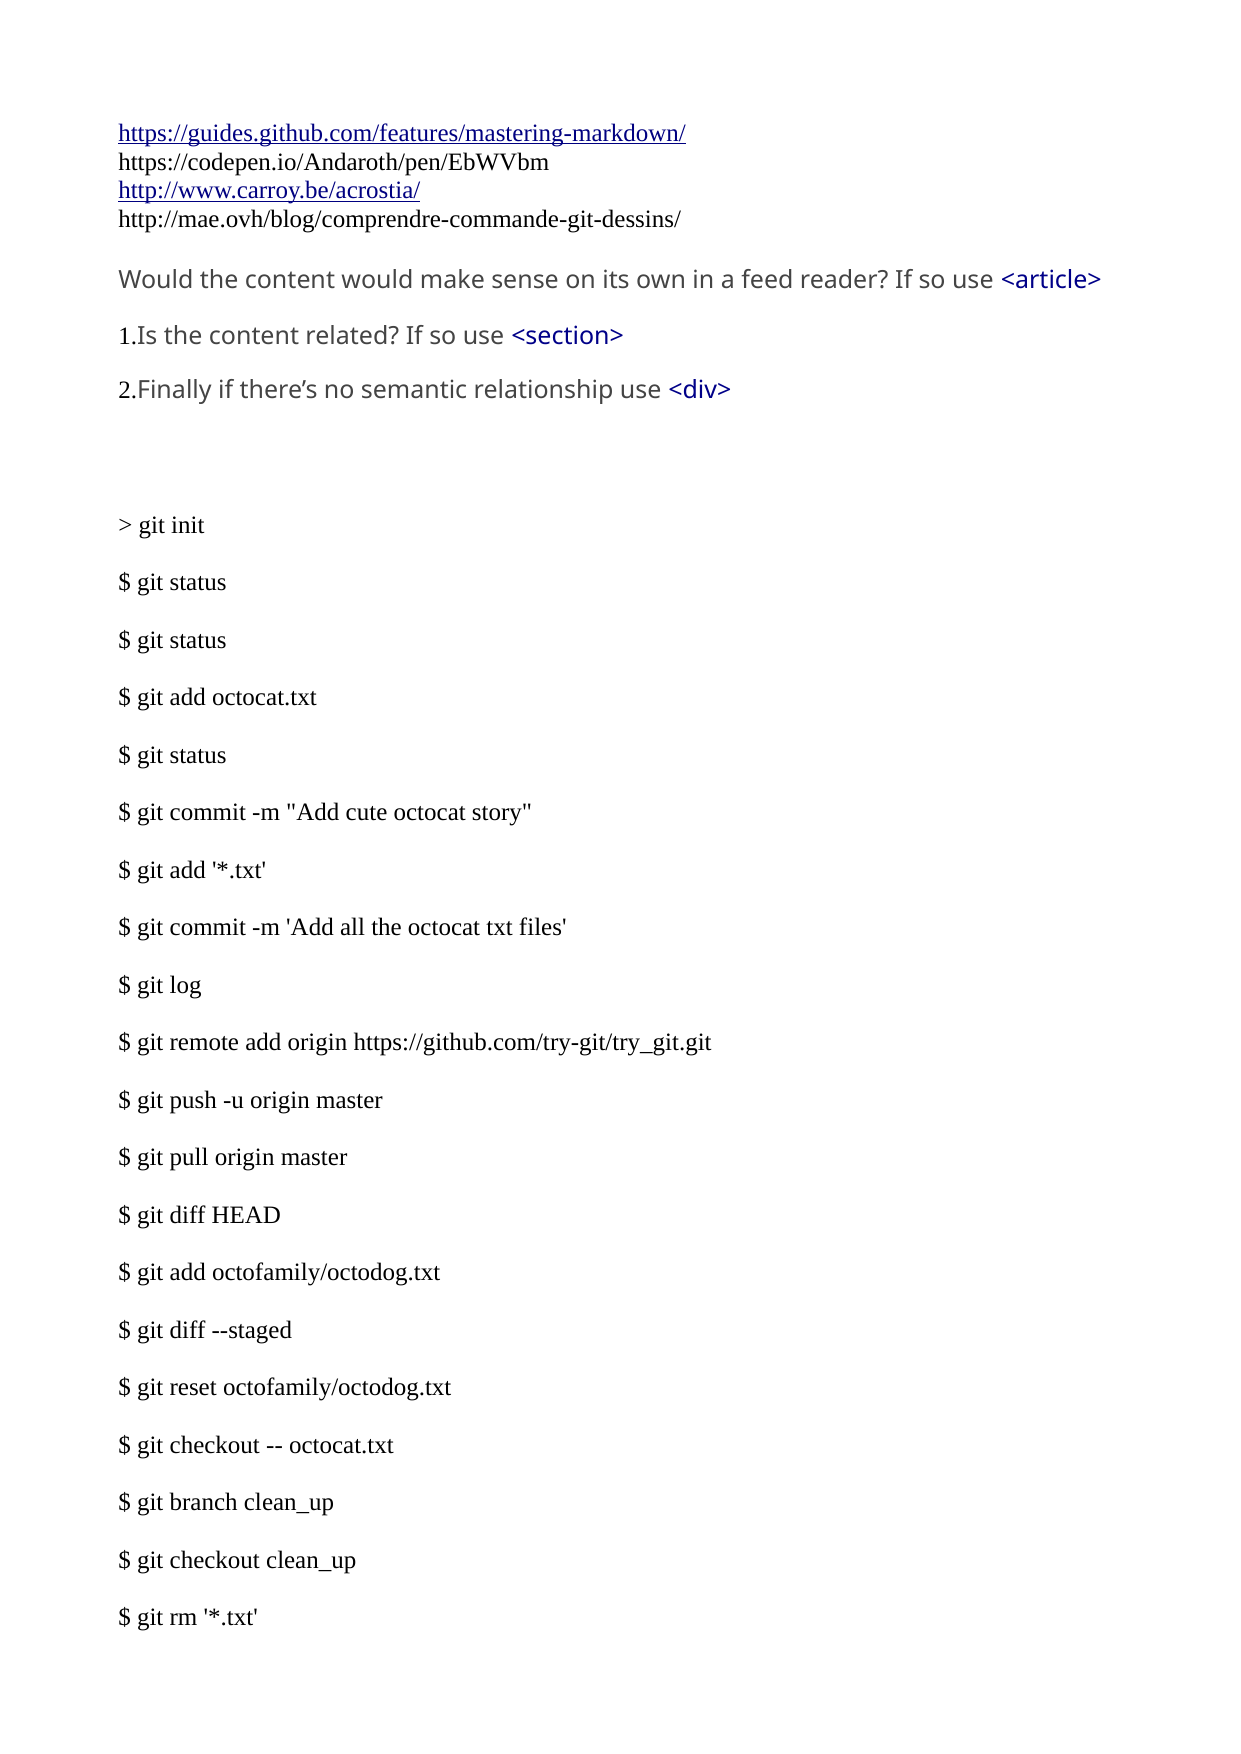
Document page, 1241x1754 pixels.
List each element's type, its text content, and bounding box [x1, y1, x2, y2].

text $ git reset octofamily/octodog.txt [118, 1372, 1122, 1401]
text https://codepen.io/Andaroth/pen/EbWVbm [118, 147, 1122, 176]
text $ git status [118, 740, 1122, 768]
text $ git branch clean_up [118, 1487, 1122, 1516]
text $ git pull origin master [118, 1142, 1122, 1171]
text > git init [118, 510, 1122, 538]
text $ git status [118, 625, 1122, 653]
text $ git diff --staged [118, 1315, 1122, 1343]
list Finally if there’s no semantic relationship use <div> [118, 372, 1122, 406]
text $ git status [118, 567, 1122, 596]
text $ git rm '*.txt' [118, 1602, 1122, 1631]
text $ git remote add origin https://github.com/try-git/try_git.git [118, 1027, 1122, 1056]
text http://www.carroy.be/acrostia/ [118, 176, 1122, 204]
text $ git add '*.txt' [118, 855, 1122, 883]
text $ git commit -m 'Add all the octocat txt files' [118, 912, 1122, 941]
text $ git diff HEAD [118, 1200, 1122, 1228]
text $ git checkout -- octocat.txt [118, 1430, 1122, 1458]
text Would the content would make sense on its own in a feed reader? If so use <article> [118, 262, 1122, 296]
text https://guides.github.com/features/mastering-markdown/ [118, 118, 1122, 147]
list Is the content related? If so use <section> [118, 317, 1122, 351]
text $ git commit -m "Add cute octocat story" [118, 797, 1122, 826]
text $ git log [118, 970, 1122, 998]
text $ git add octocat.txt [118, 682, 1122, 711]
text $ git checkout clean_up [118, 1545, 1122, 1573]
text http://mae.ovh/blog/comprendre-commande-git-dessins/ [118, 204, 1122, 233]
text $ git push -u origin master [118, 1085, 1122, 1113]
text $ git add octofamily/octodog.txt [118, 1257, 1122, 1286]
